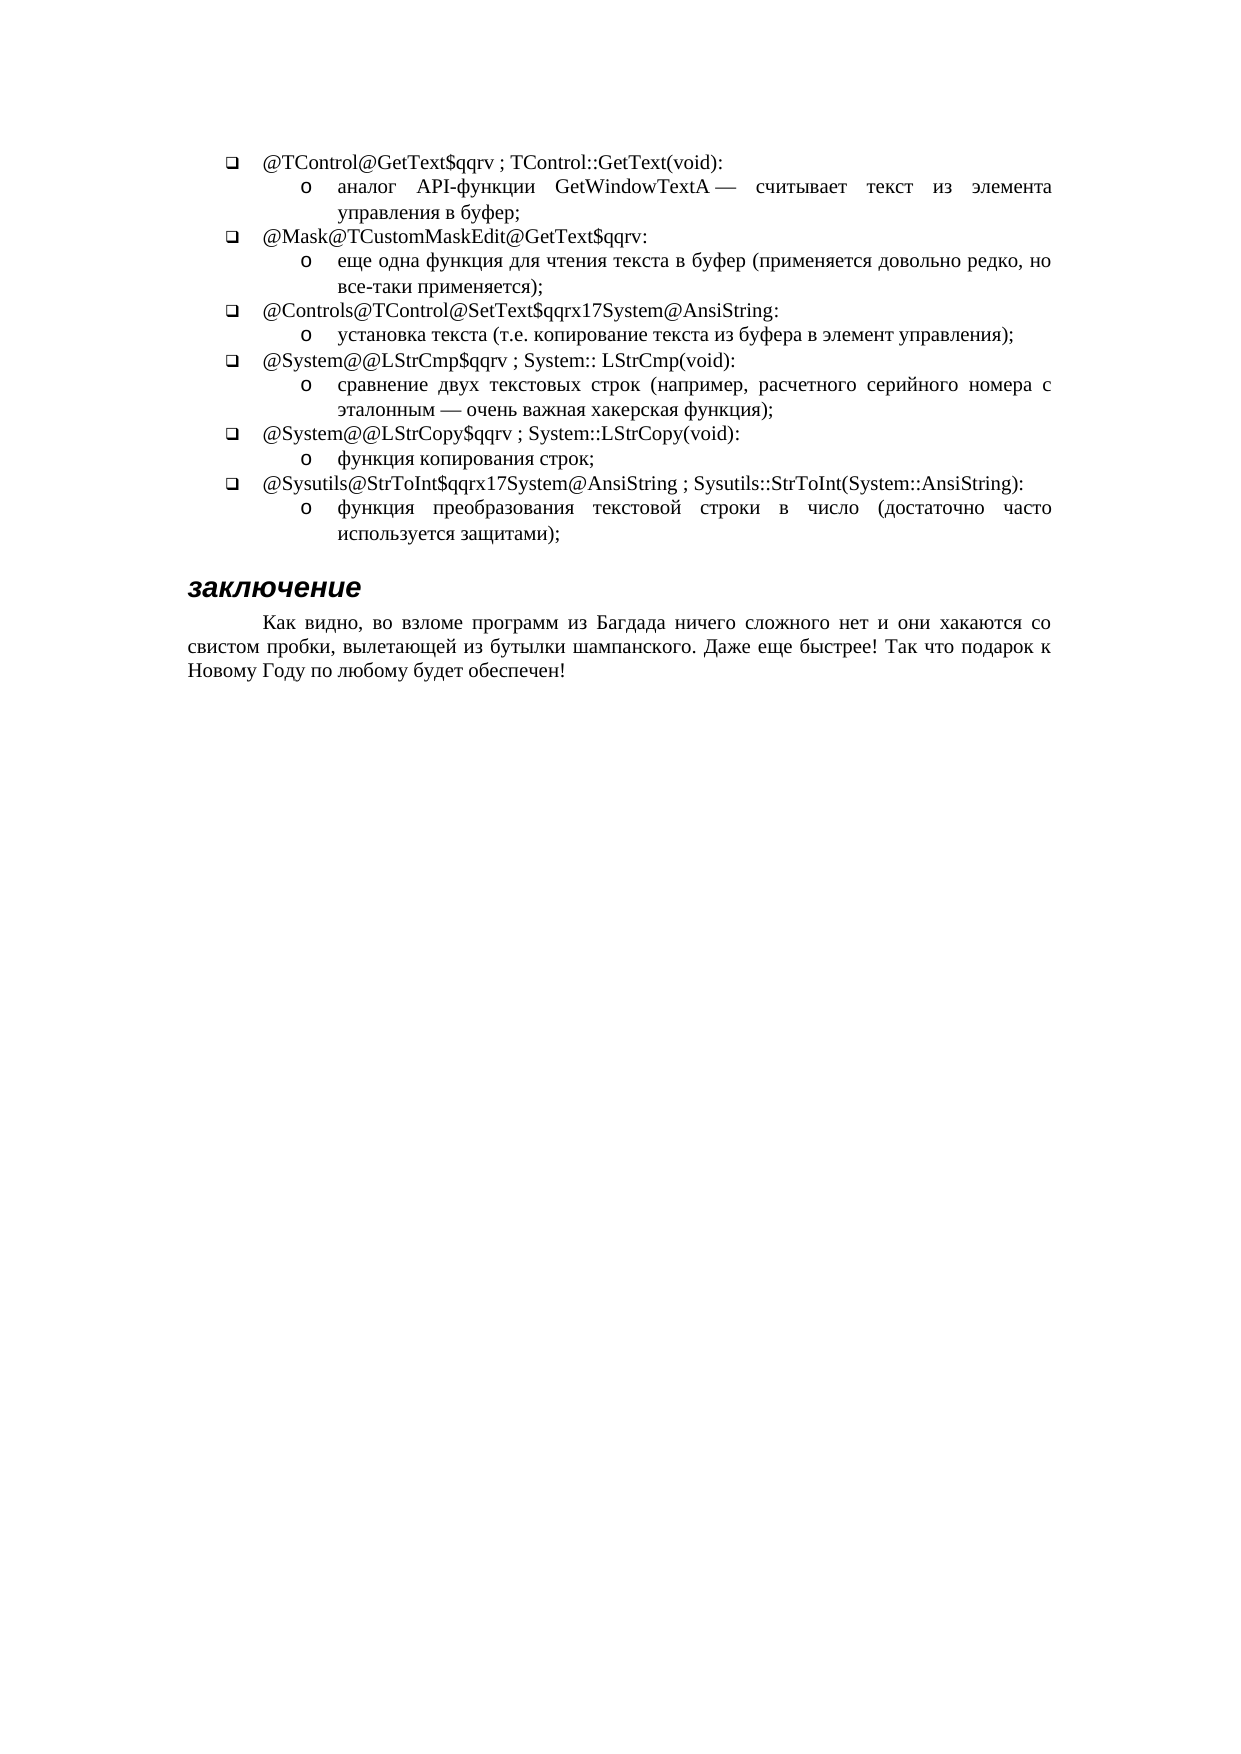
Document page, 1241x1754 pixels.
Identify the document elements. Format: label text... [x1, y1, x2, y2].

list сравнение двух текстовых строк (например, расчетного серийного номера с эталонным — очень важная хакерская функция); [300, 372, 1053, 421]
list еще одна функция для чтения текста в буфер (применяется довольно редко, но все-таки применяется); [300, 248, 1053, 298]
list @System@@LStrCmp$qqrv ; System:: LStrCmp(void): [225, 347, 1053, 372]
text Как видно, во взломе программ из Багдада ничего сложного нет и они хакаются со свистом пробки, вылетающей из бутылки шампанского. Даже еще быстрее! Так что подарок к Новому Году по любому будет обеспечен! [187, 610, 1053, 682]
list @Sysutils@StrToInt$qqrx17System@AnsiString ; Sysutils::StrToInt(System::AnsiString): [225, 471, 1053, 495]
list @Controls@TControl@SetText$qqrx17System@AnsiString: [225, 298, 1053, 322]
list функция копирования строк; [300, 445, 1053, 471]
subtitle заключение [187, 570, 1053, 603]
list @TControl@GetText$qqrv ; TControl::GetText(void): [225, 150, 1053, 174]
list установка текста (т.е. копирование текста из буфера в элемент управления); [300, 322, 1053, 347]
list аналог API-функции GetWindowTextA — считывает текст из элемента управления в буфер; [300, 174, 1053, 224]
list функция преобразования текстовой строки в число (достаточно часто используется защитами); [300, 495, 1053, 545]
list @Mask@TCustomMaskEdit@GetText$qqrv: [225, 224, 1053, 248]
list @System@@LStrCopy$qqrv ; System::LStrCopy(void): [225, 421, 1053, 445]
